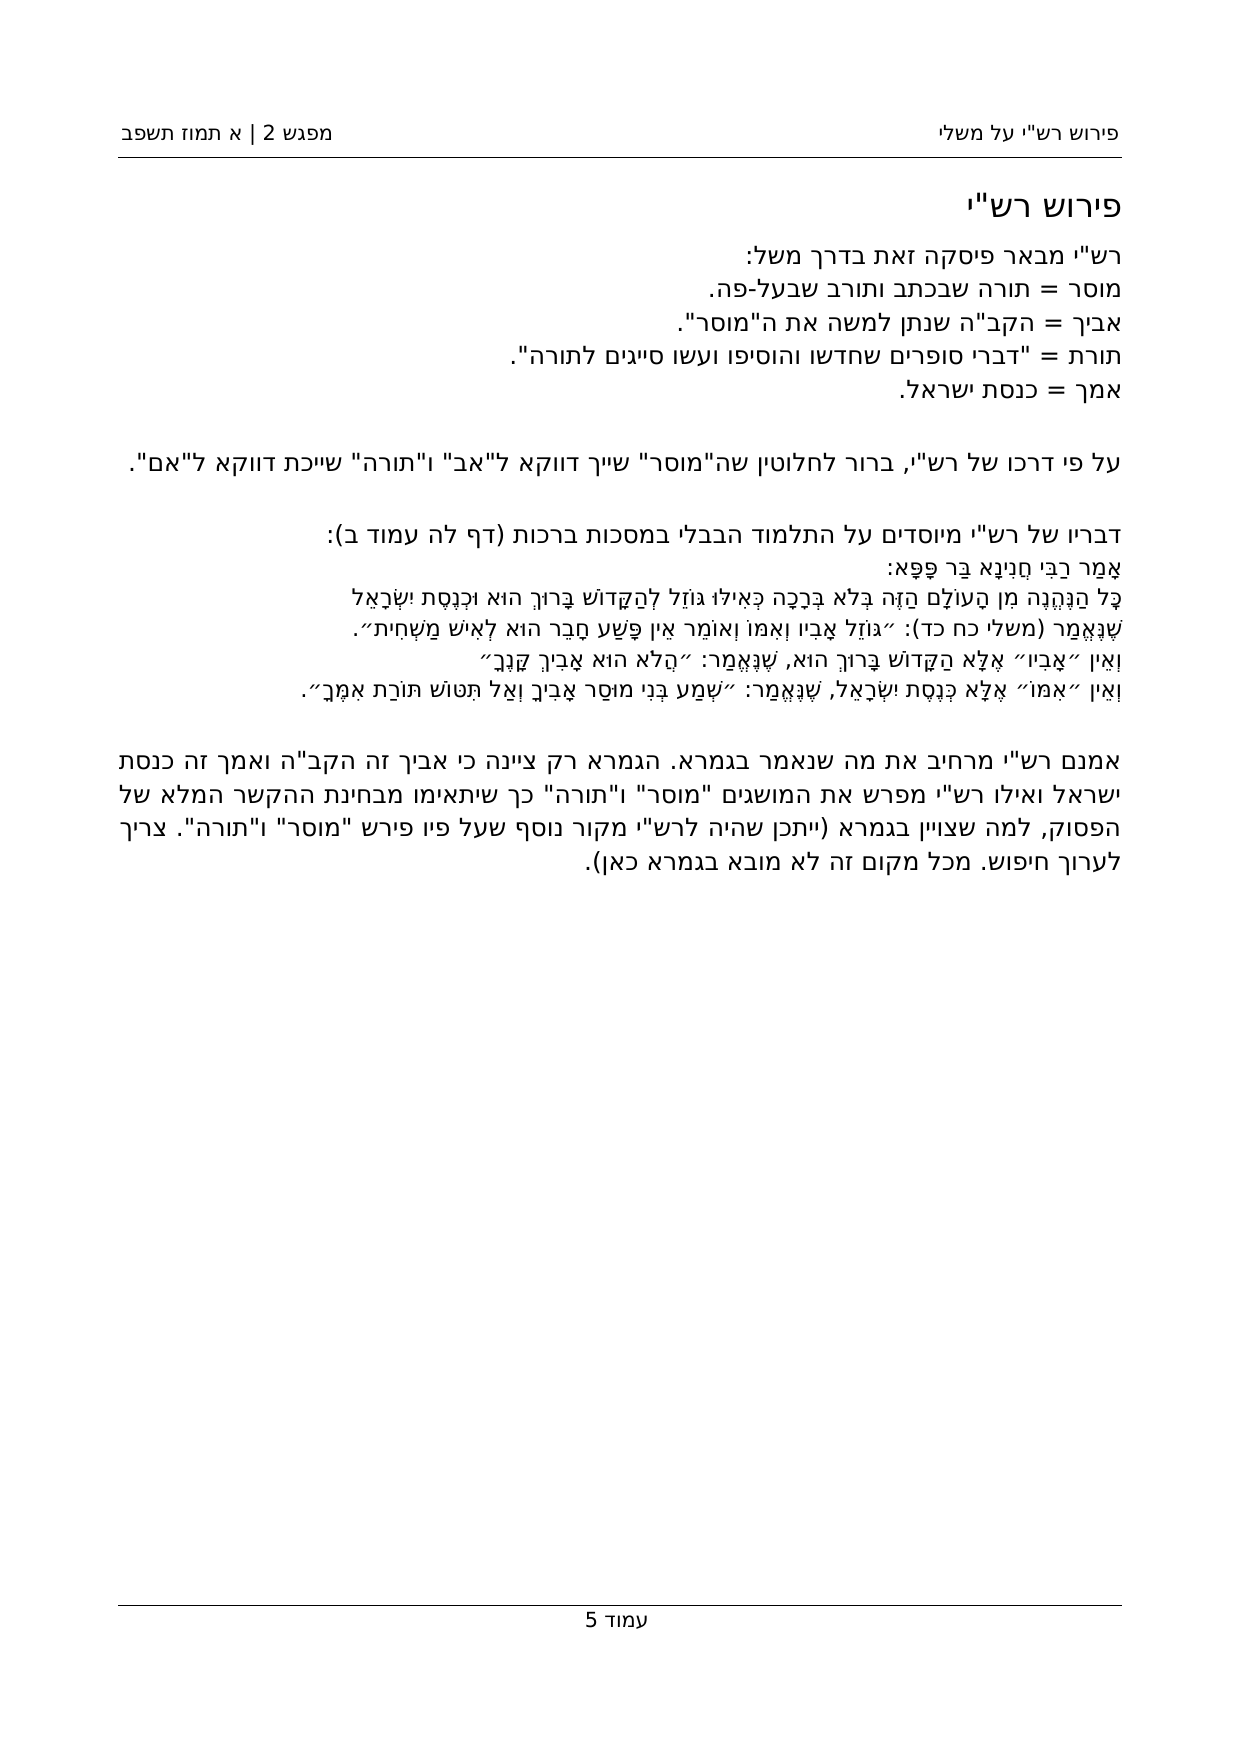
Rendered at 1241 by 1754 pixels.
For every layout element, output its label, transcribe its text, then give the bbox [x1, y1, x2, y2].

text וְאֵין ״אִמּוֹ״ אֶלָּא כְּנֶסֶת יִשְׂרָאֵל, שֶׁנֶּאֱמַר: ״שְׁמַע בְּנִי מוּסַר אָבִיךָ וְאַל תִּטּוֹשׁ תּוֹרַת אִמֶּךָ״. [118, 676, 1122, 703]
text על פי דרכו של רש"י, ברור לחלוטין שה"מוסר" שייך דווקא ל"אב" ו"תורה" שייכת דווקא ל"אם". [118, 448, 1122, 477]
text פירוש רש"י [118, 187, 1122, 226]
text אמנם רש"י מרחיב את מה שנאמר בגמרא. הגמרא רק ציינה כי אביך זה הקב"ה ואמך זה כנסת ישראל ואילו רש"י מפרש את המושגים "מוסר" ו"תורה" כך שיתאימו מבחינת ההקשר המלא של הפסוק, למה שצויין בגמרא (ייתכן שהיה לרש"י מקור נוסף שעל פיו פירש "מוסר" ו"תורה". צריך לערוך חיפוש. מכל מקום זה לא מובא בגמרא כאן). [118, 746, 1122, 876]
text וְאֵין ״אָבִיו״ אֶלָּא הַקָּדוֹשׁ בָּרוּךְ הוּא, שֶׁנֶּאֱמַר: ״הֲלֹא הוּא אָבִיךְ קָּנֶךָ״ [118, 646, 1122, 672]
text כׇּל הַנֶּהֱנֶה מִן הָעוֹלָם הַזֶּה בְּלֹא בְּרָכָה כְּאִילּוּ גּוֹזֵל לְהַקָּדוֹשׁ בָּרוּךְ הוּא וּכְנֶסֶת יִשְׂרָאֵל [118, 584, 1122, 611]
text תורת = "דברי סופרים שחדשו והוסיפו ועשו סייגים לתורה". [118, 341, 1122, 371]
text אָמַר רַבִּי חֲנִינָא בַּר פָּפָּא: [118, 554, 1122, 581]
text שֶׁנֶּאֱמַר (משלי כח כד): ״גּוֹזֵל אָבִיו וְאִמּוֹ וְאוֹמֵר אֵין פָּשַׁע חָבֵר הוּא לְאִישׁ מַשְׁחִית״. [118, 615, 1122, 642]
text אמך = כנסת ישראל. [118, 375, 1122, 404]
text דבריו של רש"י מיוסדים על התלמוד הבבלי במסכות ברכות (דף לה עמוד ב): [118, 520, 1122, 549]
text מוסר = תורה שבכתב ותורב שבעל-פה. [118, 274, 1122, 303]
text אביך = הקב"ה שנתן למשה את ה"מוסר". [118, 308, 1122, 337]
text רש"י מבאר פיסקה זאת בדרך משל: [118, 241, 1122, 270]
